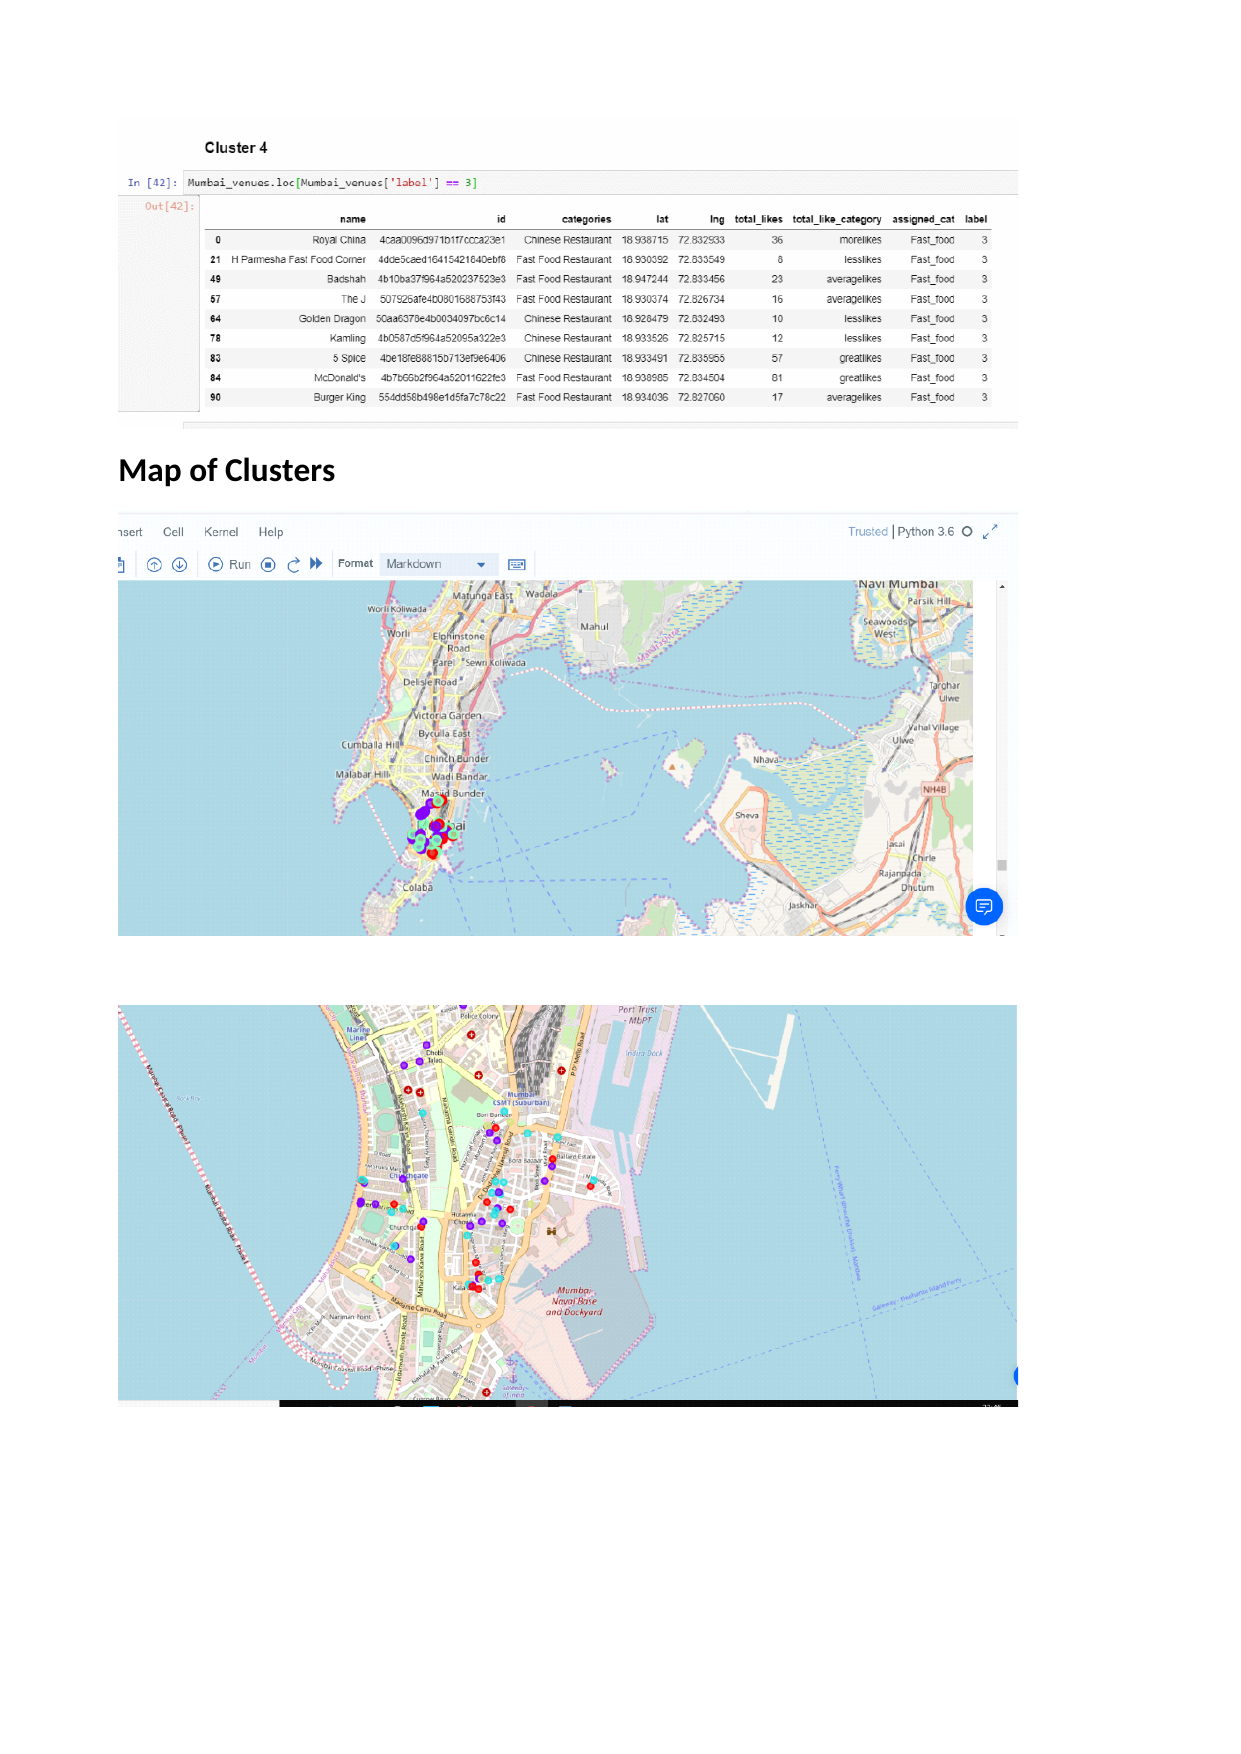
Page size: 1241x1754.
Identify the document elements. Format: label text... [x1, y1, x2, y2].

text Map of Clusters [118, 449, 1122, 490]
